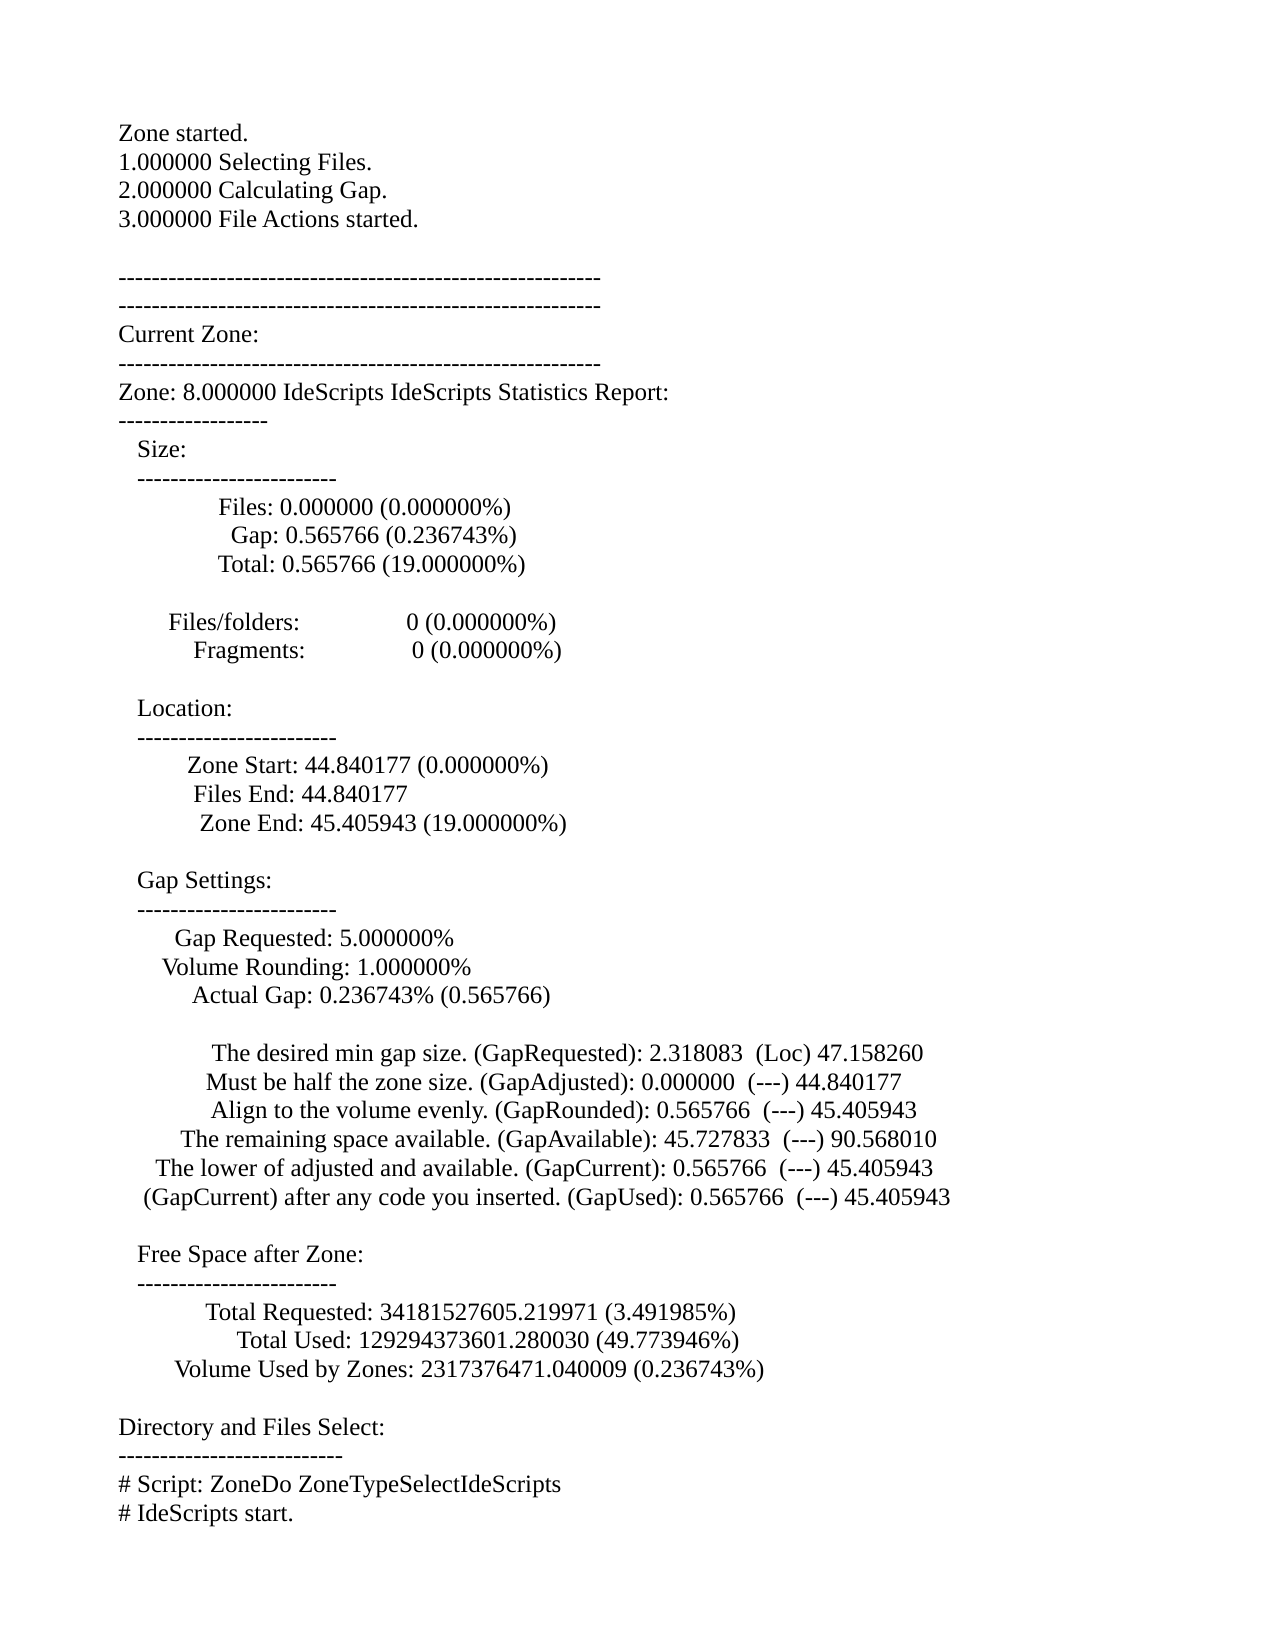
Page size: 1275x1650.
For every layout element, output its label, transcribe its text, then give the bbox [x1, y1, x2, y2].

text Align to the volume evenly. (GapRounded): 0.565766 (---) 45.405943 [118, 1096, 1157, 1124]
text 2.000000 Calculating Gap. [118, 176, 1157, 204]
text Gap Requested: 5.000000% [118, 923, 1157, 952]
text ------------------------ [118, 1268, 1157, 1297]
text Zone End: 45.405943 (19.000000%) [118, 808, 1157, 837]
text ---------------------------------------------------------- [118, 262, 1157, 291]
text Actual Gap: 0.236743% (0.565766) [118, 981, 1157, 1009]
text Fragments: 0 (0.000000%) [118, 636, 1157, 664]
text ---------------------------------------------------------- [118, 291, 1157, 319]
text Files: 0.000000 (0.000000%) [118, 492, 1157, 521]
text Free Space after Zone: [118, 1239, 1157, 1268]
text Gap Settings: [118, 866, 1157, 894]
text The desired min gap size. (GapRequested): 2.318083 (Loc) 47.158260 [118, 1038, 1157, 1067]
text Total Requested: 34181527605.219971 (3.491985%) [118, 1297, 1157, 1326]
text 1.000000 Selecting Files. [118, 147, 1157, 176]
text Total: 0.565766 (19.000000%) [118, 549, 1157, 578]
text ------------------ [118, 406, 1157, 434]
text Total Used: 129294373601.280030 (49.773946%) [118, 1326, 1157, 1354]
text Zone started. [118, 118, 1157, 147]
text ------------------------ [118, 894, 1157, 923]
text Volume Used by Zones: 2317376471.040009 (0.236743%) [118, 1354, 1157, 1383]
text Gap: 0.565766 (0.236743%) [118, 521, 1157, 549]
text Zone Start: 44.840177 (0.000000%) [118, 751, 1157, 779]
text The remaining space available. (GapAvailable): 45.727833 (---) 90.568010 [118, 1124, 1157, 1153]
text (GapCurrent) after any code you inserted. (GapUsed): 0.565766 (---) 45.405943 [118, 1182, 1157, 1211]
text Current Zone: [118, 319, 1157, 348]
text ------------------------ [118, 722, 1157, 751]
text ---------------------------------------------------------- [118, 348, 1157, 377]
text Zone: 8.000000 IdeScripts IdeScripts Statistics Report: [118, 377, 1157, 406]
text Size: [118, 434, 1157, 463]
text --------------------------- [118, 1441, 1157, 1469]
text Directory and Files Select: [118, 1412, 1157, 1441]
text Volume Rounding: 1.000000% [118, 952, 1157, 981]
text # Script: ZoneDo ZoneTypeSelectIdeScripts [118, 1469, 1157, 1498]
text Must be half the zone size. (GapAdjusted): 0.000000 (---) 44.840177 [118, 1067, 1157, 1096]
text 3.000000 File Actions started. [118, 204, 1157, 233]
text Files/folders: 0 (0.000000%) [118, 607, 1157, 636]
text ------------------------ [118, 463, 1157, 492]
text Location: [118, 693, 1157, 722]
text # IdeScripts start. [118, 1498, 1157, 1527]
text Files End: 44.840177 [118, 779, 1157, 808]
text The lower of adjusted and available. (GapCurrent): 0.565766 (---) 45.405943 [118, 1153, 1157, 1182]
